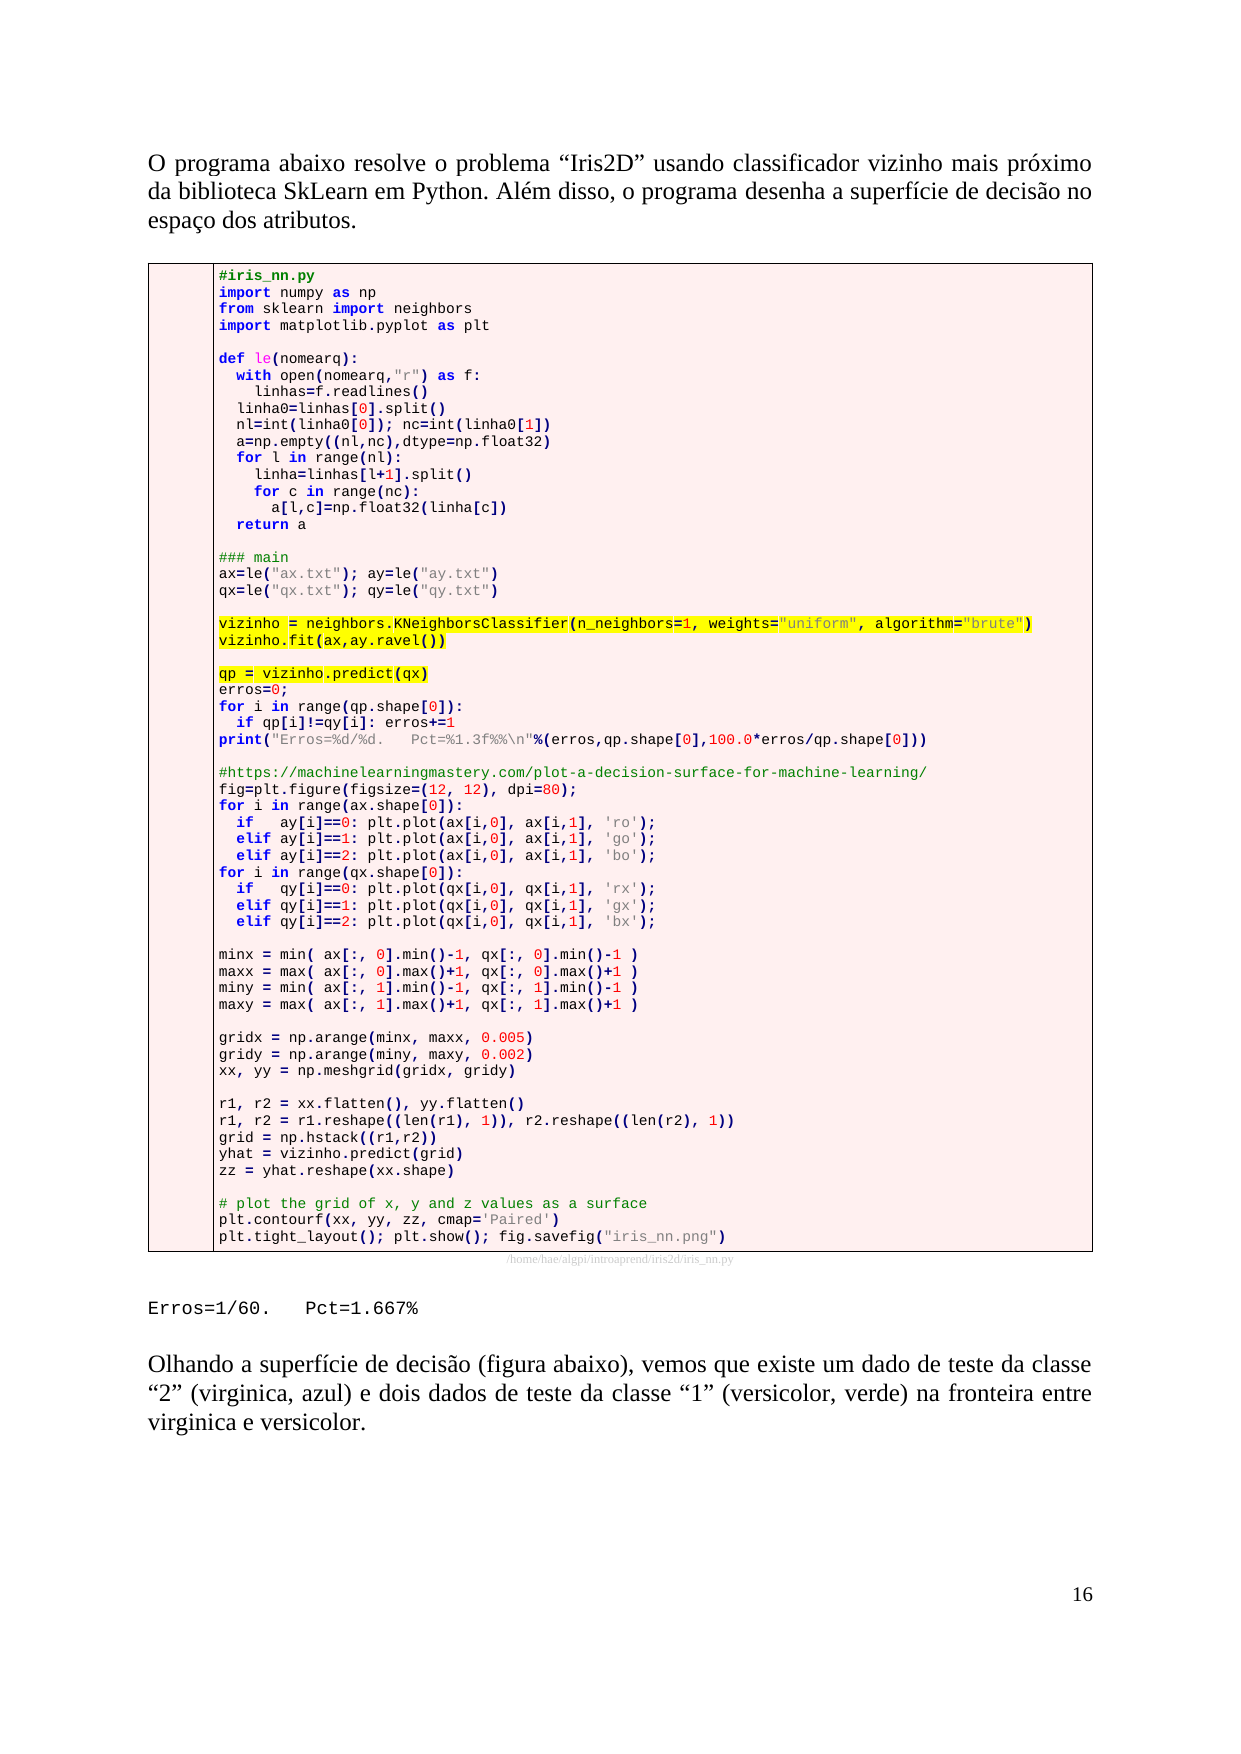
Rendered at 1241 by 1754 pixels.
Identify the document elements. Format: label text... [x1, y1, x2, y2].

text O programa abaixo resolve o problema “Iris2D” usando classificador vizinho mais próximo da biblioteca SkLearn em Python. Além disso, o programa desenha a superfície de decisão no espaço dos atributos. [148, 148, 1092, 234]
text Olhando a superfície de decisão (figura abaixo), vemos que existe um dado de teste da classe “2” (virginica, azul) e dois dados de teste da classe “1” (versicolor, verde) na fronteira entre virginica e versicolor. [148, 1349, 1092, 1435]
table_header #iris_nn.py import numpy as np from sklearn import neighbors import matplotlib.pyplot as plt def le(nomearq): with open(nomearq,"r") as f: linhas=f.readlines() linha0=linhas[0].split() nl=int(linha0[0]); nc=int(linha0[1]) a=np.empty((nl,nc),dtype=np.float32) for l in range(nl): linha=linhas[l+1].split() for c in range(nc): a[l,c]=np.float32(linha[c]) return a ### main ax=le("ax.txt"); ay=le("ay.txt") qx=le("qx.txt"); qy=le("qy.txt") vizinho = neighbors.KNeighborsClassifier(n_neighbors=1, weights="uniform", algorithm="brute") vizinho.fit(ax,ay.ravel()) qp = vizinho.predict(qx) erros=0; for i in range(qp.shape[0]): if qp[i]!=qy[i]: erros+=1 print("Erros=%d/%d. Pct=%1.3f%%\n"%(erros,qp.shape[0],100.0*erros/qp.shape[0])) #https://machinelearningmastery.com/plot-a-decision-surface-for-machine-learning/ fig=plt.figure(figsize=(12, 12), dpi=80); for i in range(ax.shape[0]): if ay[i]==0: plt.plot(ax[i,0], ax[i,1], 'ro'); elif ay[i]==1: plt.plot(ax[i,0], ax[i,1], 'go'); elif ay[i]==2: plt.plot(ax[i,0], ax[i,1], 'bo'); for i in range(qx.shape[0]): if qy[i]==0: plt.plot(qx[i,0], qx[i,1], 'rx'); elif qy[i]==1: plt.plot(qx[i,0], qx[i,1], 'gx'); elif qy[i]==2: plt.plot(qx[i,0], qx[i,1], 'bx'); minx = min( ax[:, 0].min()-1, qx[:, 0].min()-1 ) maxx = max( ax[:, 0].max()+1, qx[:, 0].max()+1 ) miny = min( ax[:, 1].min()-1, qx[:, 1].min()-1 ) maxy = max( ax[:, 1].max()+1, qx[:, 1].max()+1 ) gridx = np.arange(minx, maxx, 0.005) gridy = np.arange(miny, maxy, 0.002) xx, yy = np.meshgrid(gridx, gridy) r1, r2 = xx.flatten(), yy.flatten() r1, r2 = r1.reshape((len(r1), 1)), r2.reshape((len(r2), 1)) grid = np.hstack((r1,r2)) yhat = vizinho.predict(grid) zz = yhat.reshape(xx.shape) # plot the grid of x, y and z values as a surface plt.contourf(xx, yy, zz, cmap='Paired') plt.tight_layout(); plt.show(); fig.savefig("iris_nn.png") [214, 264, 1092, 1251]
text Erros=1/60. Pct=1.667% [148, 1299, 1092, 1320]
table_header [149, 264, 213, 1251]
text /home/hae/algpi/introaprend/iris2d/iris_nn.py [148, 1252, 1092, 1266]
